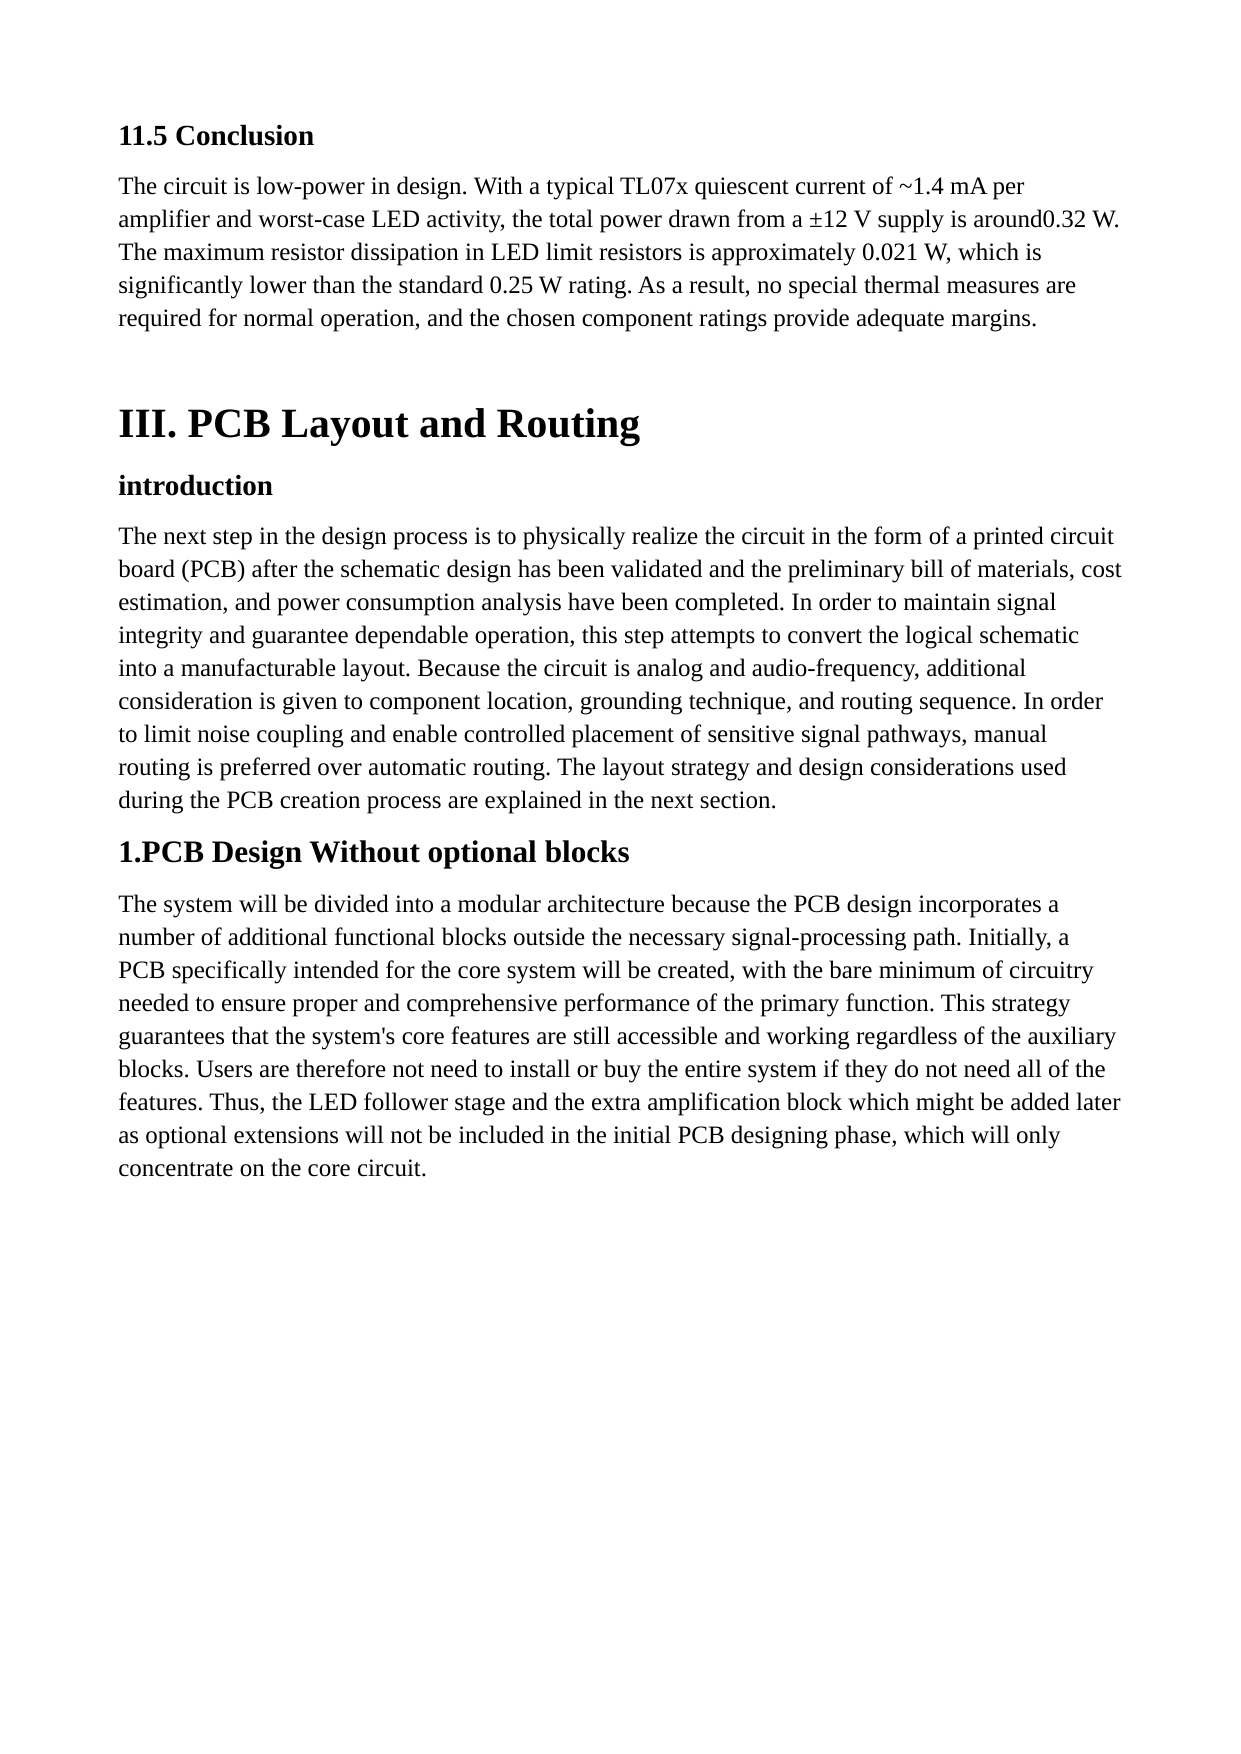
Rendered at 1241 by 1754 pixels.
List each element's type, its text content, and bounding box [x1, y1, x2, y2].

text 1.PCB Design Without optional blocks [118, 833, 1122, 869]
text III. PCB Layout and Routing [118, 398, 1122, 446]
text The circuit is low-power in design. With a typical TL07x quiescent current of ~1.4 mA per amplifier and worst-case LED activity, the total power drawn from a ±12 V supply is around0.32 W. The maximum resistor dissipation in LED limit resistors is approximately 0.021 W, which is significantly lower than the standard 0.25 W rating. As a result, no special thermal measures are required for normal operation, and the chosen component ratings provide adequate margins. [118, 171, 1122, 332]
text The system will be divided into a modular architecture because the PCB design incorporates a number of additional functional blocks outside the necessary signal-processing path. Initially, a PCB specifically intended for the core system will be created, with the bare minimum of circuitry needed to ensure proper and comprehensive performance of the primary function. This strategy guarantees that the system's core features are still accessible and working regardless of the auxiliary blocks. Users are therefore not need to install or buy the entire system if they do not need all of the features. Thus, the LED follower stage and the extra amplification block which might be added later as optional extensions will not be included in the initial PCB designing phase, which will only concentrate on the core circuit. [118, 889, 1122, 1182]
text introduction [118, 468, 1122, 502]
text 11.5 Conclusion [118, 118, 1122, 152]
text The next step in the design process is to physically realize the circuit in the form of a printed circuit board (PCB) after the schematic design has been validated and the preliminary bill of materials, cost estimation, and power consumption analysis have been completed. In order to maintain signal integrity and guarantee dependable operation, this step attempts to convert the logical schematic into a manufacturable layout. Because the circuit is analog and audio-frequency, additional consideration is given to component location, grounding technique, and routing sequence. In order to limit noise coupling and enable controlled placement of sensitive signal pathways, manual routing is preferred over automatic routing. The layout strategy and design considerations used during the PCB creation process are explained in the next section. [118, 521, 1122, 814]
